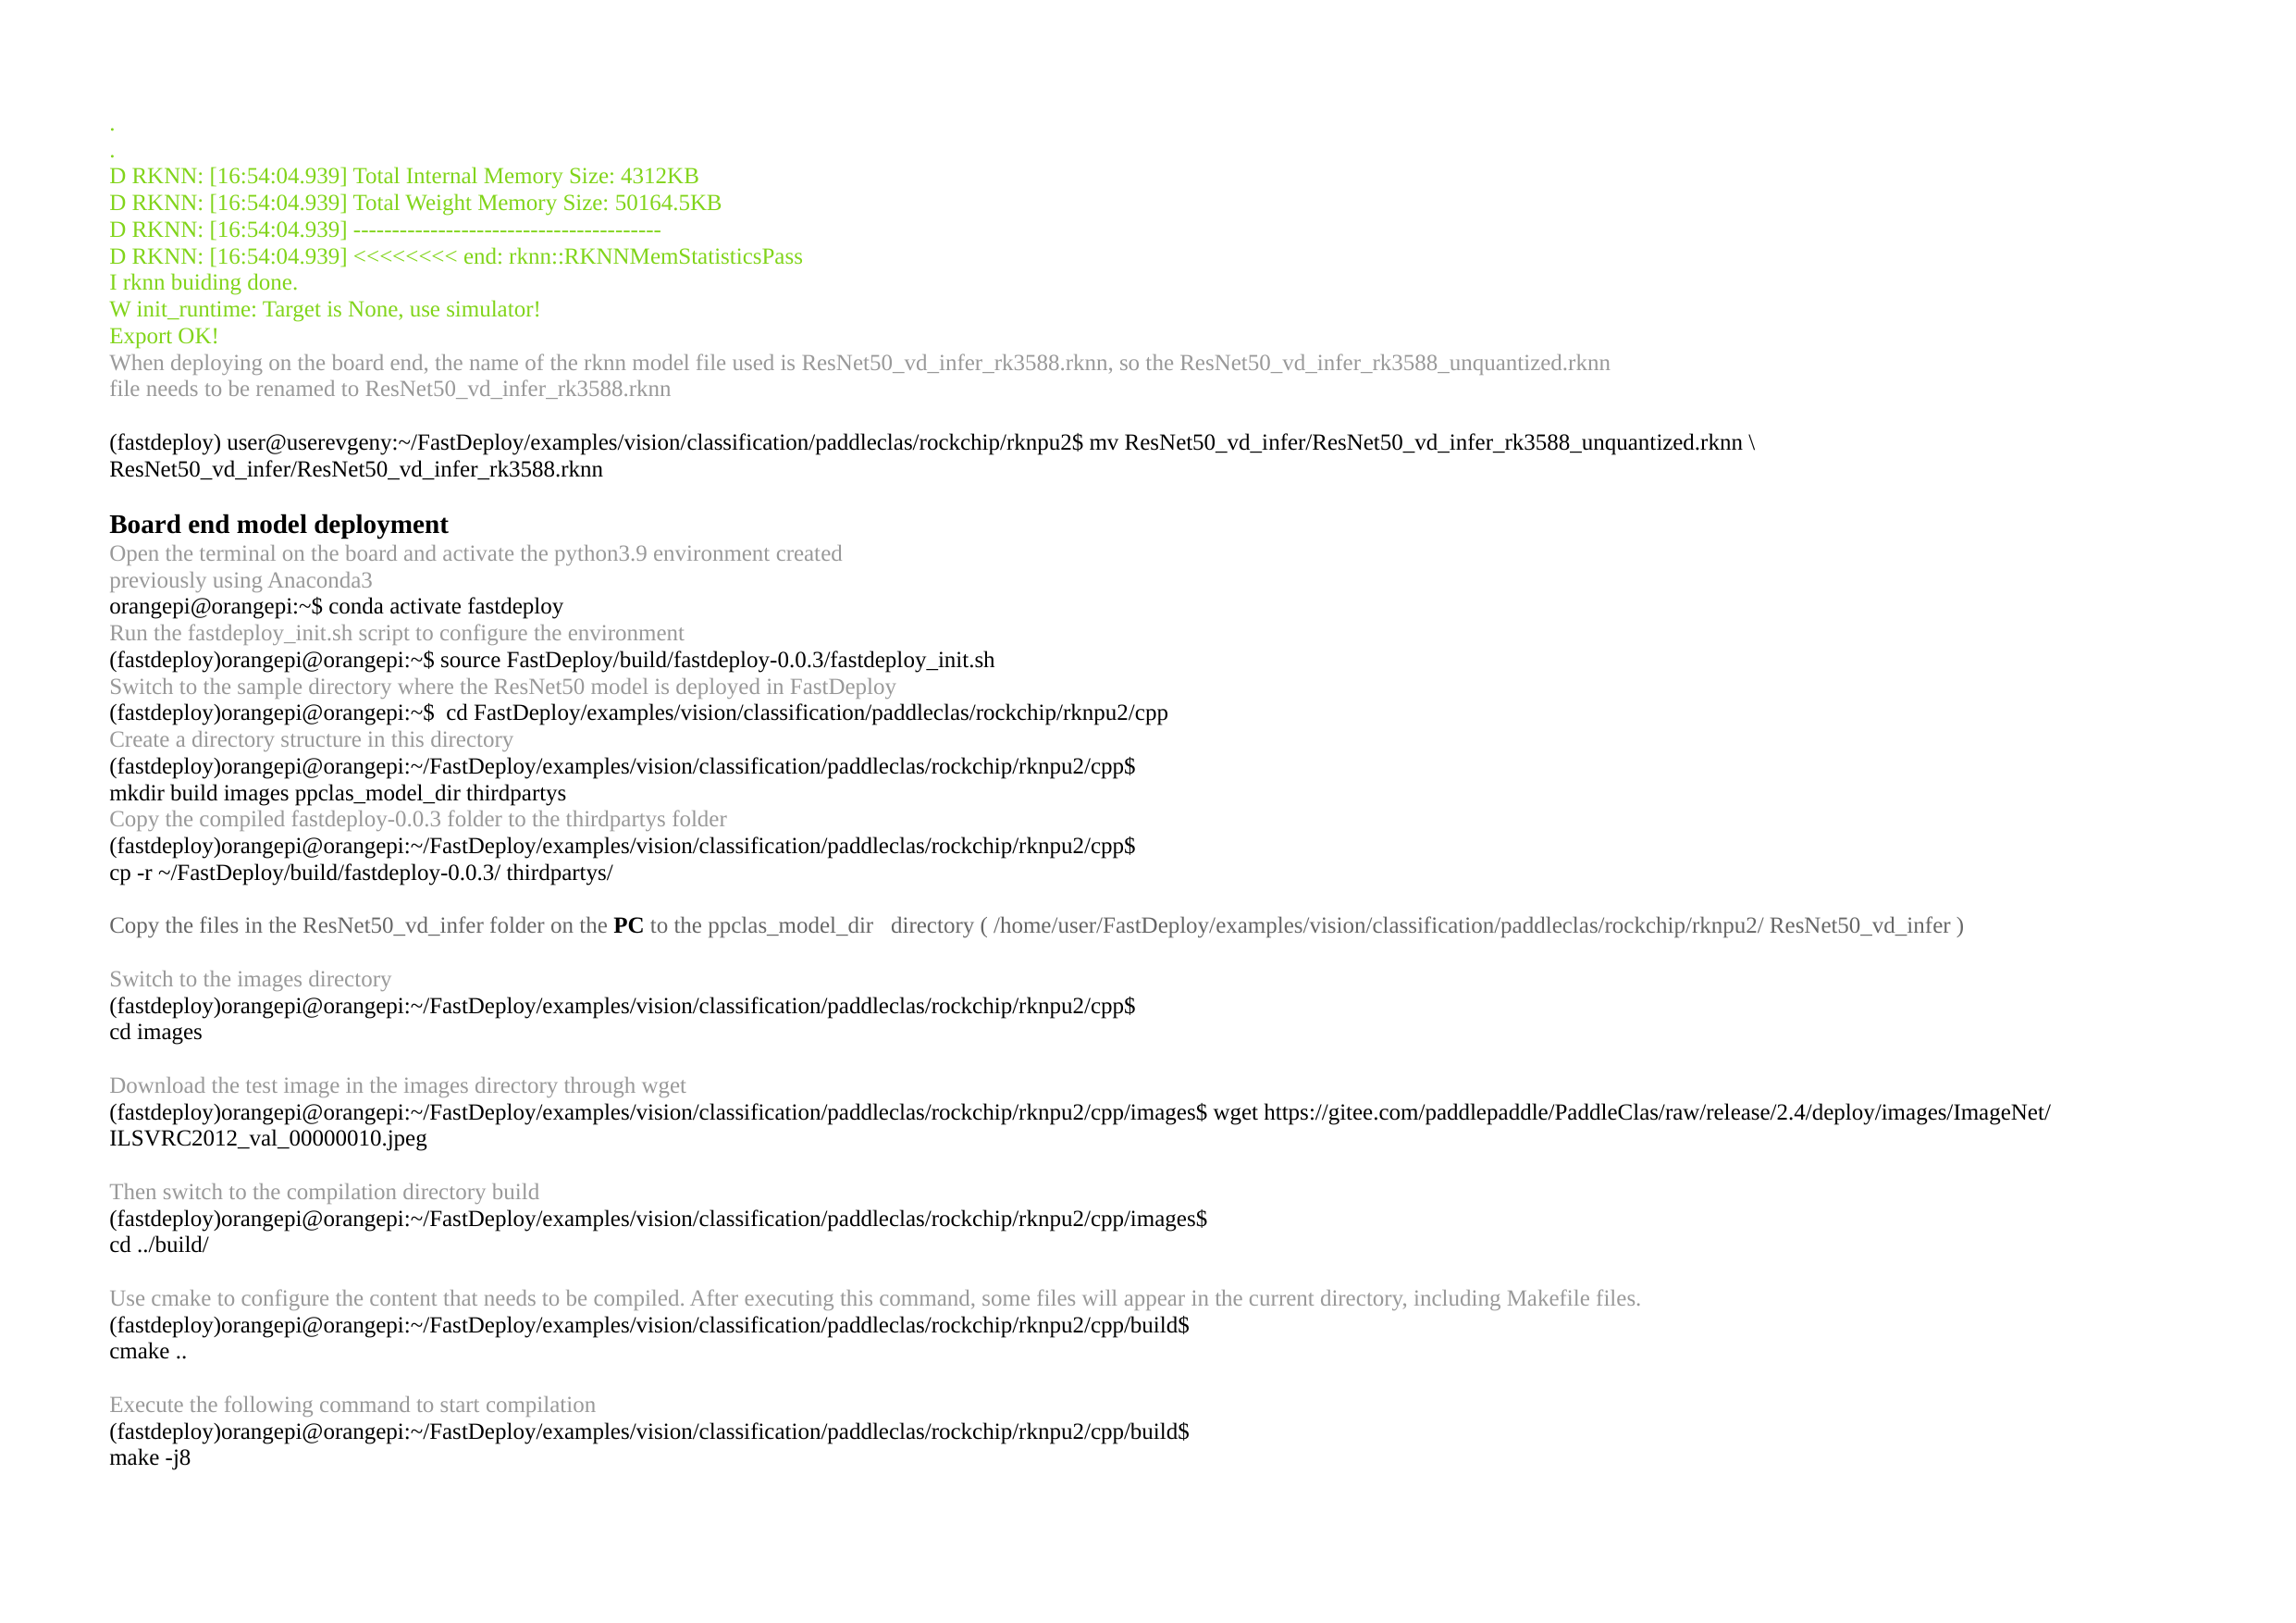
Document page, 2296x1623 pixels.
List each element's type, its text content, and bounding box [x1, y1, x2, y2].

text Copy the compiled fastdeploy-0.0.3 folder to the thirdpartys folder [109, 805, 2186, 832]
text (fastdeploy)orangepi@orangepi:~/FastDeploy/examples/vision/classification/paddleclas/rockchip/rknpu2/cpp$ [109, 832, 2186, 859]
text mkdir build images ppclas_model_dir thirdpartys [109, 779, 2186, 805]
text Create a directory structure in this directory [109, 725, 2186, 752]
text (fastdeploy)orangepi@orangepi:~$ source FastDeploy/build/fastdeploy-0.0.3/fastdeploy_init.sh [109, 646, 2186, 673]
text Execute the following command to start compilation [109, 1391, 2186, 1418]
text I rknn buiding done. [109, 269, 2186, 295]
text Export OK! [109, 322, 2186, 349]
text (fastdeploy)orangepi@orangepi:~/FastDeploy/examples/vision/classification/paddleclas/rockchip/rknpu2/cpp/images$ [109, 1205, 2186, 1231]
text (fastdeploy)orangepi@orangepi:~/FastDeploy/examples/vision/classification/paddleclas/rockchip/rknpu2/cpp$ [109, 992, 2186, 1018]
text W init_runtime: Target is None, use simulator! [109, 295, 2186, 322]
text (fastdeploy)orangepi@orangepi:~/FastDeploy/examples/vision/classification/paddleclas/rockchip/rknpu2/cpp/build$ [109, 1418, 2186, 1443]
text file needs to be renamed to ResNet50_vd_infer_rk3588.rknn [109, 376, 2186, 402]
text . [109, 109, 2186, 136]
text (fastdeploy)orangepi@orangepi:~/FastDeploy/examples/vision/classification/paddleclas/rockchip/rknpu2/cpp$ [109, 752, 2186, 779]
text Switch to the images directory [109, 965, 2186, 992]
text ResNet50_vd_infer/ResNet50_vd_infer_rk3588.rknn [109, 455, 2186, 482]
text Download the test image in the images directory through wget [109, 1072, 2186, 1098]
text (fastdeploy) user@userevgeny:~/FastDeploy/examples/vision/classification/paddleclas/rockchip/rknpu2$ mv ResNet50_vd_infer/ResNet50_vd_infer_rk3588_unquantized.rknn \ [109, 428, 2186, 455]
text previously using Anaconda3 [109, 566, 2186, 592]
text make -j8 [109, 1443, 2186, 1470]
text D RKNN: [16:54:04.939] Total Weight Memory Size: 50164.5KB [109, 189, 2186, 216]
text D RKNN: [16:54:04.939] ---------------------------------------- [109, 216, 2186, 242]
text Board end model deployment [109, 508, 2186, 539]
text Copy the files in the ResNet50_vd_infer folder on the PC to the ppclas_model_dir directory ( /home/user/FastDeploy/examples/vision/classification/paddleclas/rockchip/rknpu2/ ResNet50_vd_infer ) [109, 911, 2186, 938]
text cp -r ~/FastDeploy/build/fastdeploy-0.0.3/ thirdpartys/ [109, 859, 2186, 886]
text orangepi@orangepi:~$ conda activate fastdeploy [109, 592, 2186, 619]
text cd images [109, 1018, 2186, 1045]
text cmake .. [109, 1337, 2186, 1364]
text Open the terminal on the board and activate the python3.9 environment created [109, 539, 2186, 566]
text When deploying on the board end, the name of the rknn model file used is ResNet50_vd_infer_rk3588.rknn, so the ResNet50_vd_infer_rk3588_unquantized.rknn [109, 349, 2186, 376]
text D RKNN: [16:54:04.939] Total Internal Memory Size: 4312KB [109, 163, 2186, 189]
text D RKNN: [16:54:04.939] <<<<<<<< end: rknn::RKNNMemStatisticsPass [109, 242, 2186, 269]
text (fastdeploy)orangepi@orangepi:~$ cd FastDeploy/examples/vision/classification/paddleclas/rockchip/rknpu2/cpp [109, 699, 2186, 725]
text cd ../build/ [109, 1231, 2186, 1258]
text Run the fastdeploy_init.sh script to configure the environment [109, 619, 2186, 646]
text Switch to the sample directory where the ResNet50 model is deployed in FastDeploy [109, 673, 2186, 699]
text Then switch to the compilation directory build [109, 1178, 2186, 1205]
text (fastdeploy)orangepi@orangepi:~/FastDeploy/examples/vision/classification/paddleclas/rockchip/rknpu2/cpp/images$ wget https://gitee.com/paddlepaddle/PaddleClas/raw/release/2.4/deploy/images/ImageNet/ILSVRC2012_val_00000010.jpeg [109, 1098, 2186, 1151]
text (fastdeploy)orangepi@orangepi:~/FastDeploy/examples/vision/classification/paddleclas/rockchip/rknpu2/cpp/build$ [109, 1311, 2186, 1337]
text . [109, 136, 2186, 163]
text Use cmake to configure the content that needs to be compiled. After executing this command, some files will appear in the current directory, including Makefile files. [109, 1284, 2186, 1311]
